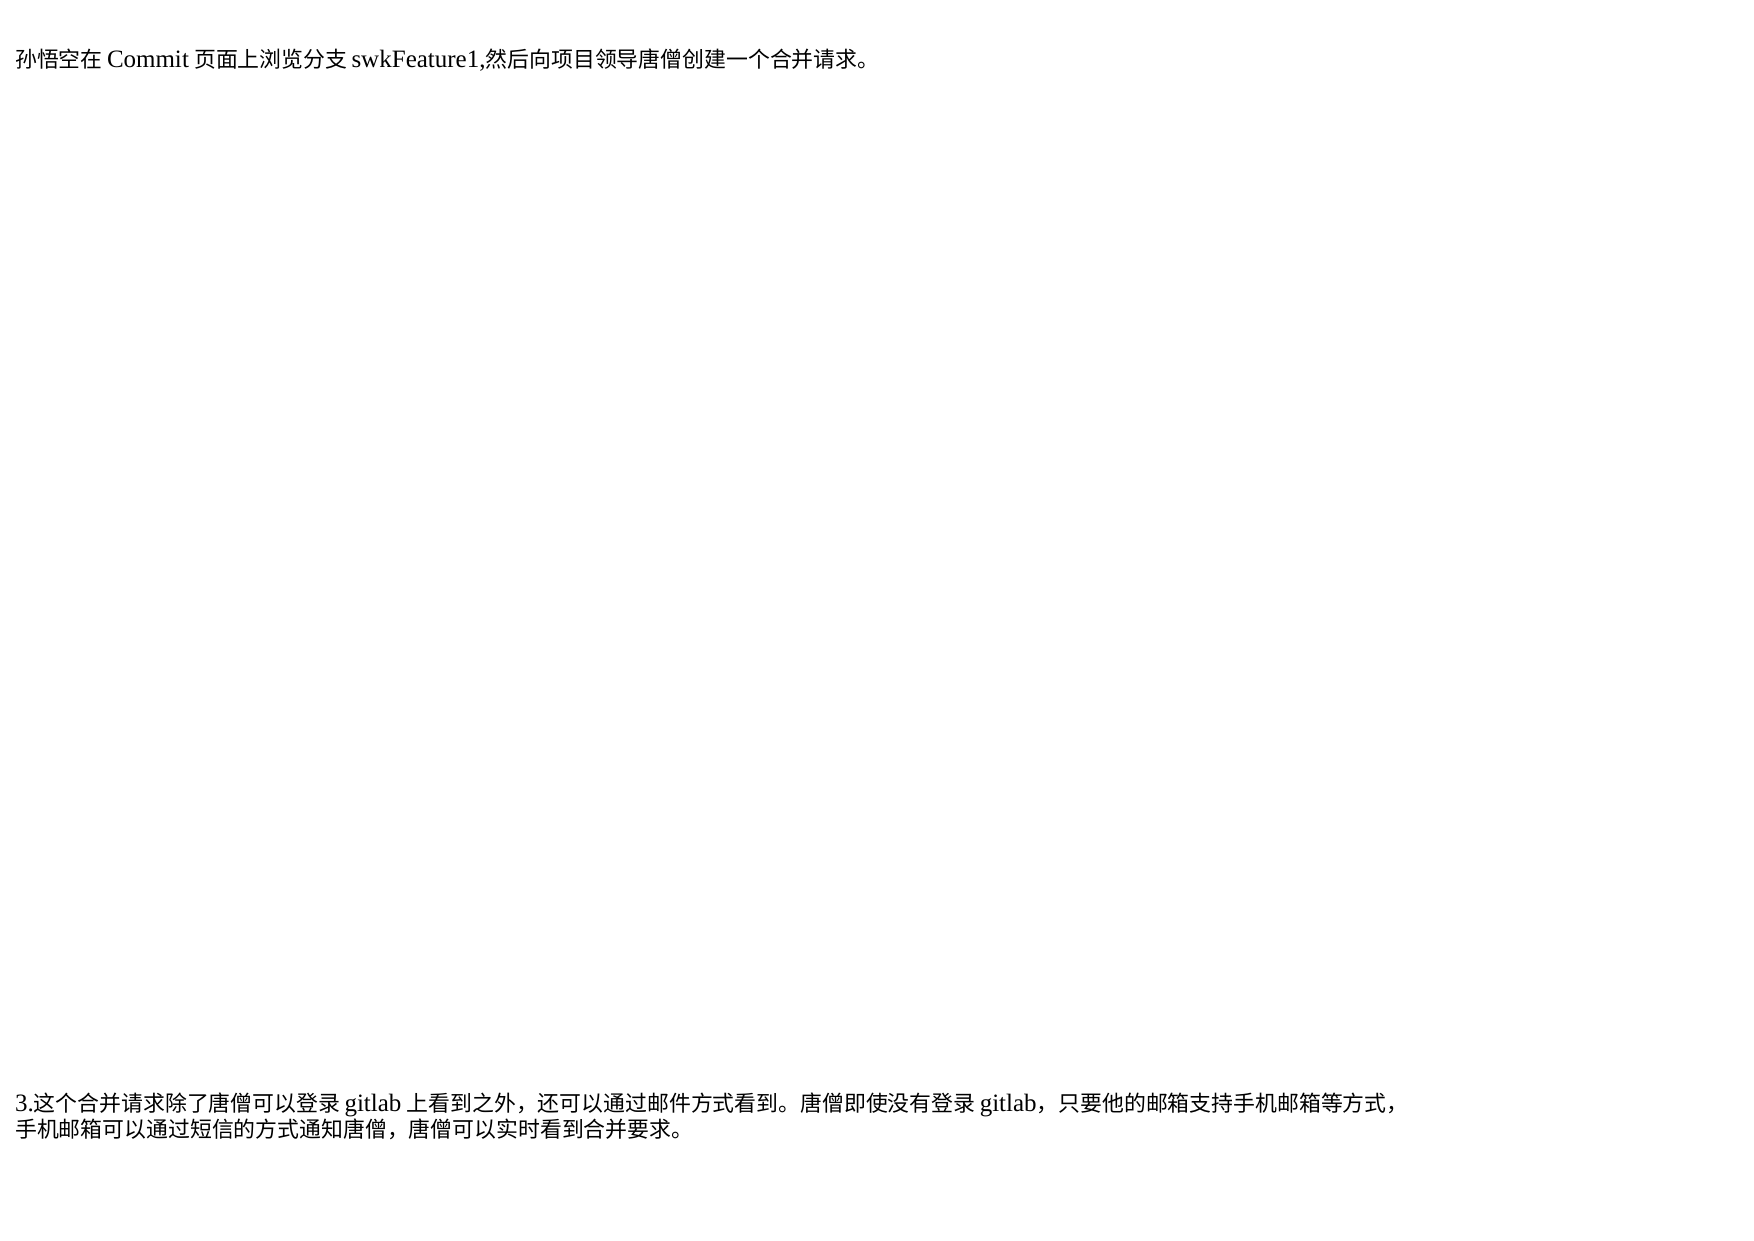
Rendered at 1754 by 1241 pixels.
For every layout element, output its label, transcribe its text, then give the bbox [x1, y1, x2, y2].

text git push origin swkFeature1:master //孙悟空想尝试直接推送到受保护的分支上，孙悟空是没有这个权限的，但是git提示为推送失败 图为孙悟空键入的命令 孙悟空在Commit页面上浏览分支swkFeature1,然后向项目领导唐僧创建一个合并请求。 3.这个合并请求除了唐僧可以登录gitlab上看到之外，还可以通过邮件方式看到。唐僧即使没有登录gitlab，只要他的邮箱支持手机邮箱等方式， 手机邮箱可以通过短信的方式通知唐僧，唐僧可以实时看到合并要求。 [15, 15, 1739, 1142]
